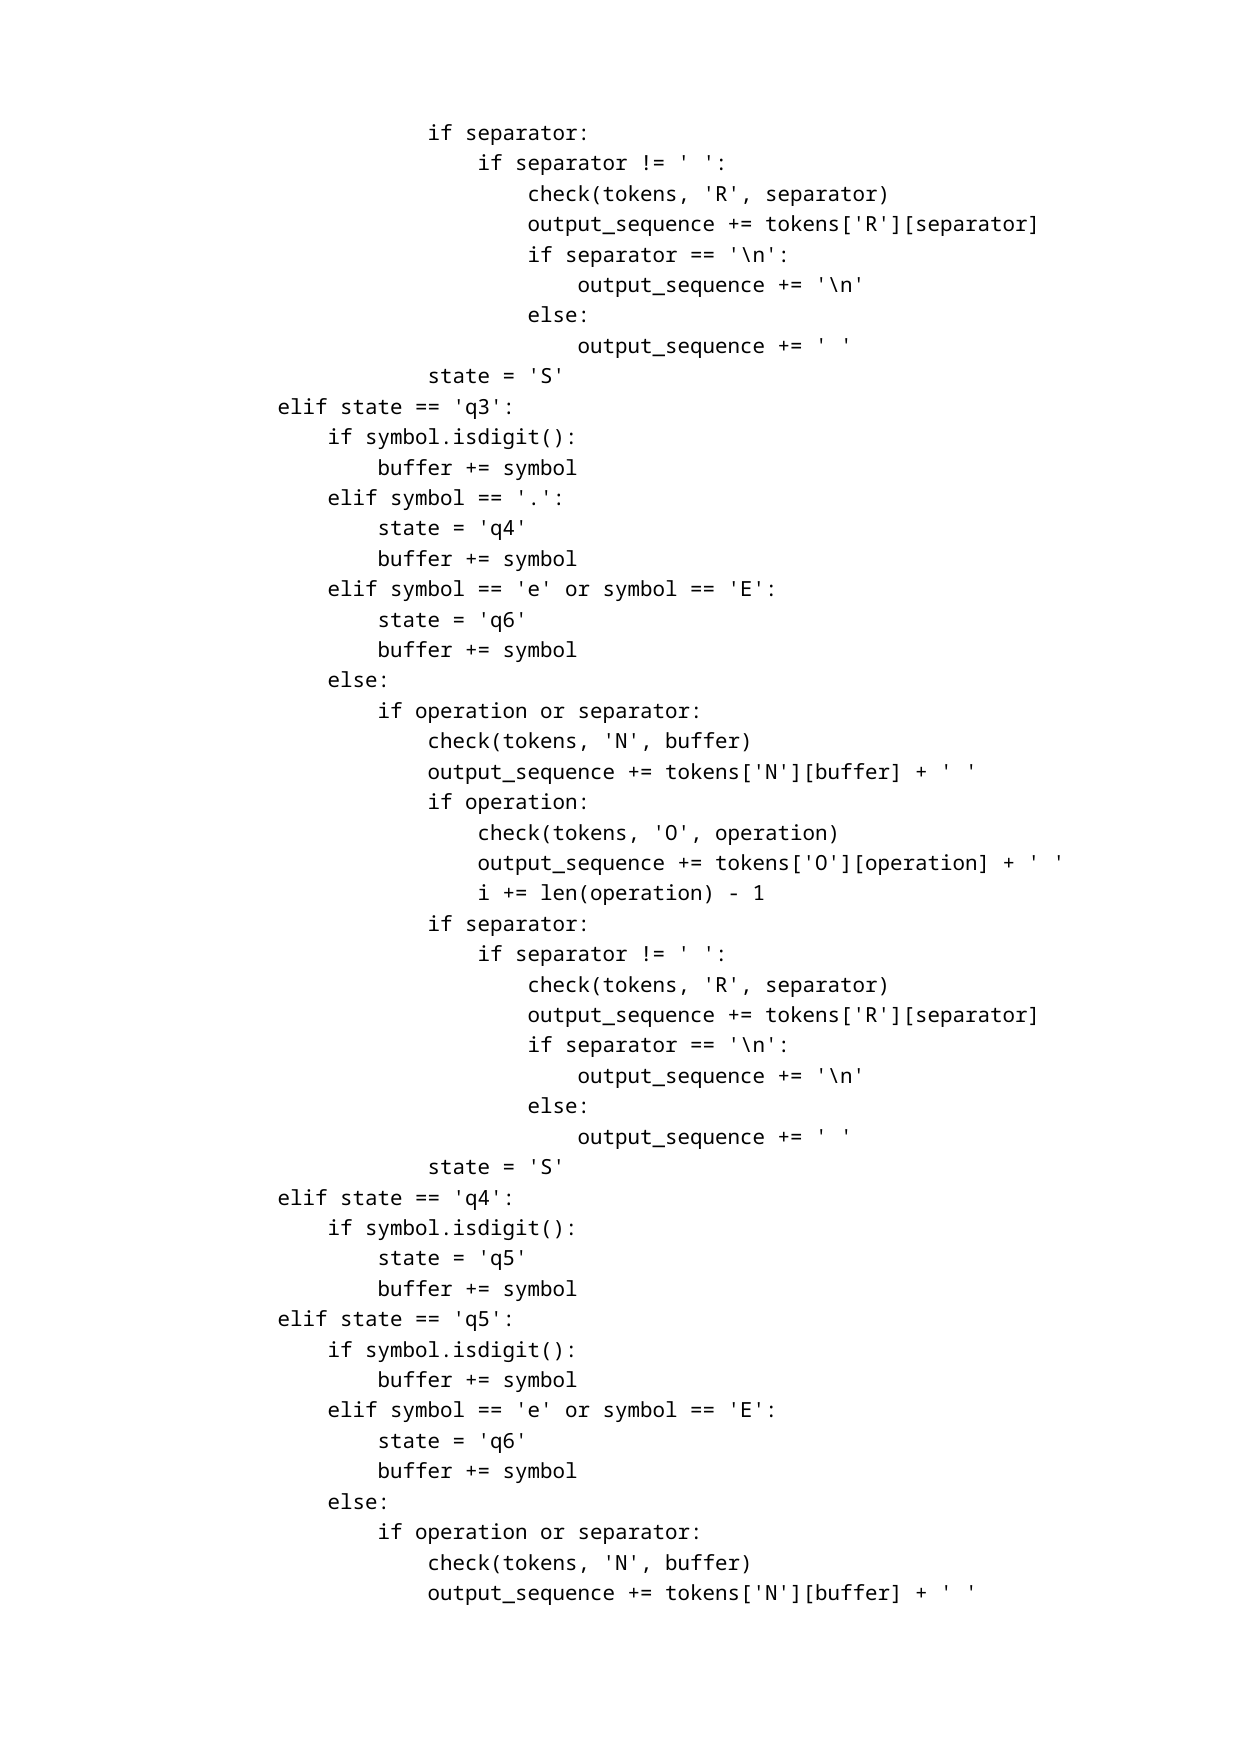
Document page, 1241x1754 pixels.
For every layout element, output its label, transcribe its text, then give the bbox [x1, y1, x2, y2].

text buffer += symbol [177, 1456, 1152, 1485]
text if separator: [177, 909, 1152, 937]
text buffer += symbol [177, 635, 1152, 664]
text if separator == '\n': [177, 240, 1152, 268]
text if symbol.isdigit(): [177, 1335, 1152, 1363]
text output_sequence += tokens['O'][operation] + ' ' [177, 848, 1152, 877]
text if separator != ' ': [177, 148, 1152, 177]
text i += len(operation) - 1 [177, 878, 1152, 907]
text elif symbol == 'e' or symbol == 'E': [177, 574, 1152, 603]
text if separator: [177, 118, 1152, 147]
text state = 'q5' [177, 1243, 1152, 1272]
text output_sequence += ' ' [177, 1122, 1152, 1150]
text elif state == 'q4': [177, 1183, 1152, 1211]
text elif state == 'q3': [177, 392, 1152, 420]
text if operation: [177, 787, 1152, 816]
text else: [177, 666, 1152, 694]
text state = 'q6' [177, 1426, 1152, 1454]
text state = 'S' [177, 361, 1152, 390]
text elif symbol == '.': [177, 483, 1152, 512]
text else: [177, 301, 1152, 329]
text if separator == '\n': [177, 1031, 1152, 1059]
text check(tokens, 'R', separator) [177, 179, 1152, 207]
text check(tokens, 'N', buffer) [177, 726, 1152, 755]
text check(tokens, 'N', buffer) [177, 1548, 1152, 1576]
text output_sequence += ' ' [177, 331, 1152, 359]
text output_sequence += tokens['R'][separator] [177, 209, 1152, 238]
text output_sequence += tokens['R'][separator] [177, 1000, 1152, 1029]
text check(tokens, 'R', separator) [177, 970, 1152, 998]
text if symbol.isdigit(): [177, 1213, 1152, 1242]
text buffer += symbol [177, 1365, 1152, 1394]
text elif symbol == 'e' or symbol == 'E': [177, 1396, 1152, 1424]
text state = 'S' [177, 1152, 1152, 1181]
text state = 'q4' [177, 513, 1152, 542]
text output_sequence += '\n' [177, 270, 1152, 299]
text state = 'q6' [177, 605, 1152, 633]
text buffer += symbol [177, 544, 1152, 572]
text buffer += symbol [177, 1274, 1152, 1302]
text output_sequence += tokens['N'][buffer] + ' ' [177, 1578, 1152, 1607]
text if operation or separator: [177, 1517, 1152, 1546]
text else: [177, 1091, 1152, 1120]
text else: [177, 1487, 1152, 1515]
text output_sequence += '\n' [177, 1061, 1152, 1089]
text if symbol.isdigit(): [177, 422, 1152, 451]
text buffer += symbol [177, 453, 1152, 481]
text elif state == 'q5': [177, 1304, 1152, 1333]
text if separator != ' ': [177, 939, 1152, 968]
text output_sequence += tokens['N'][buffer] + ' ' [177, 757, 1152, 785]
text if operation or separator: [177, 696, 1152, 724]
text check(tokens, 'O', operation) [177, 818, 1152, 846]
